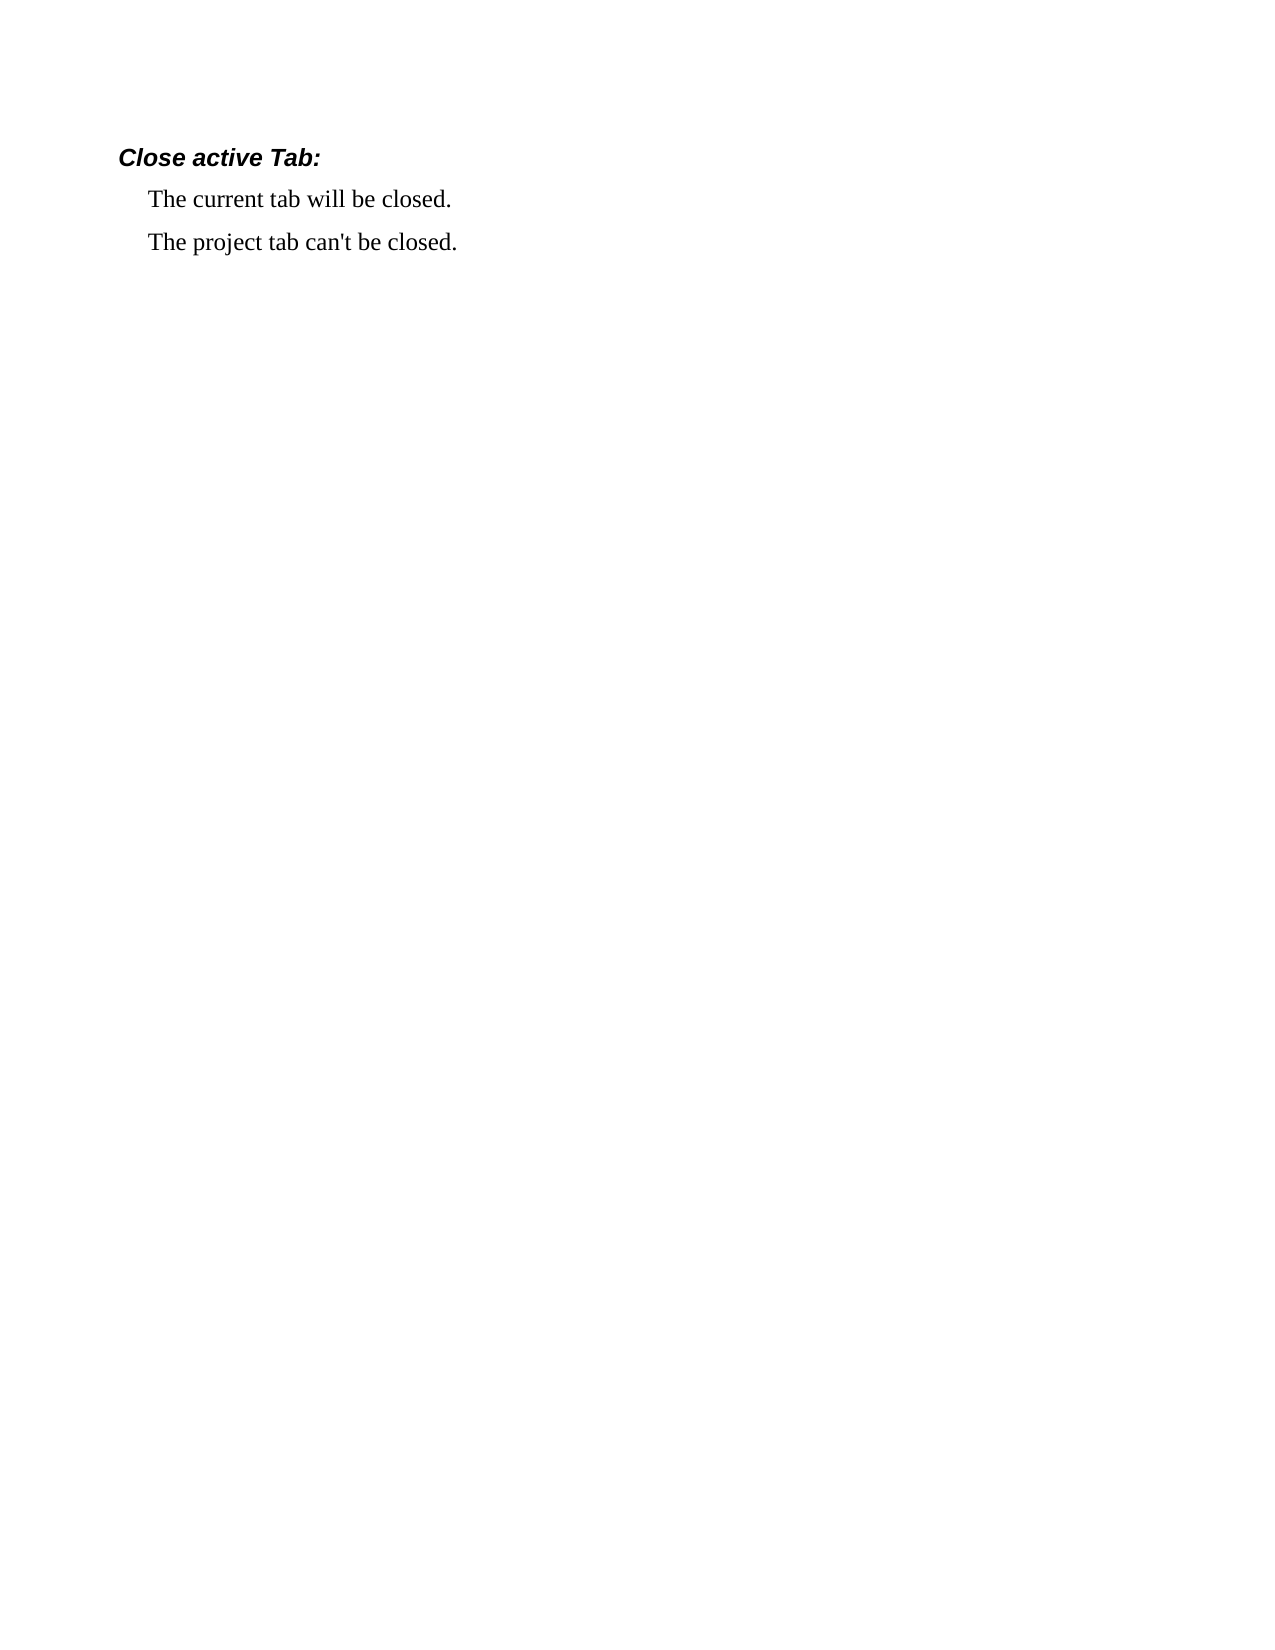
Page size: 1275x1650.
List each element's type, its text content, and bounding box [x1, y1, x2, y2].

text The project tab can't be closed. [148, 227, 1157, 256]
subtitle Close active Tab: [118, 143, 1157, 172]
text The current tab will be closed. [148, 184, 1157, 213]
